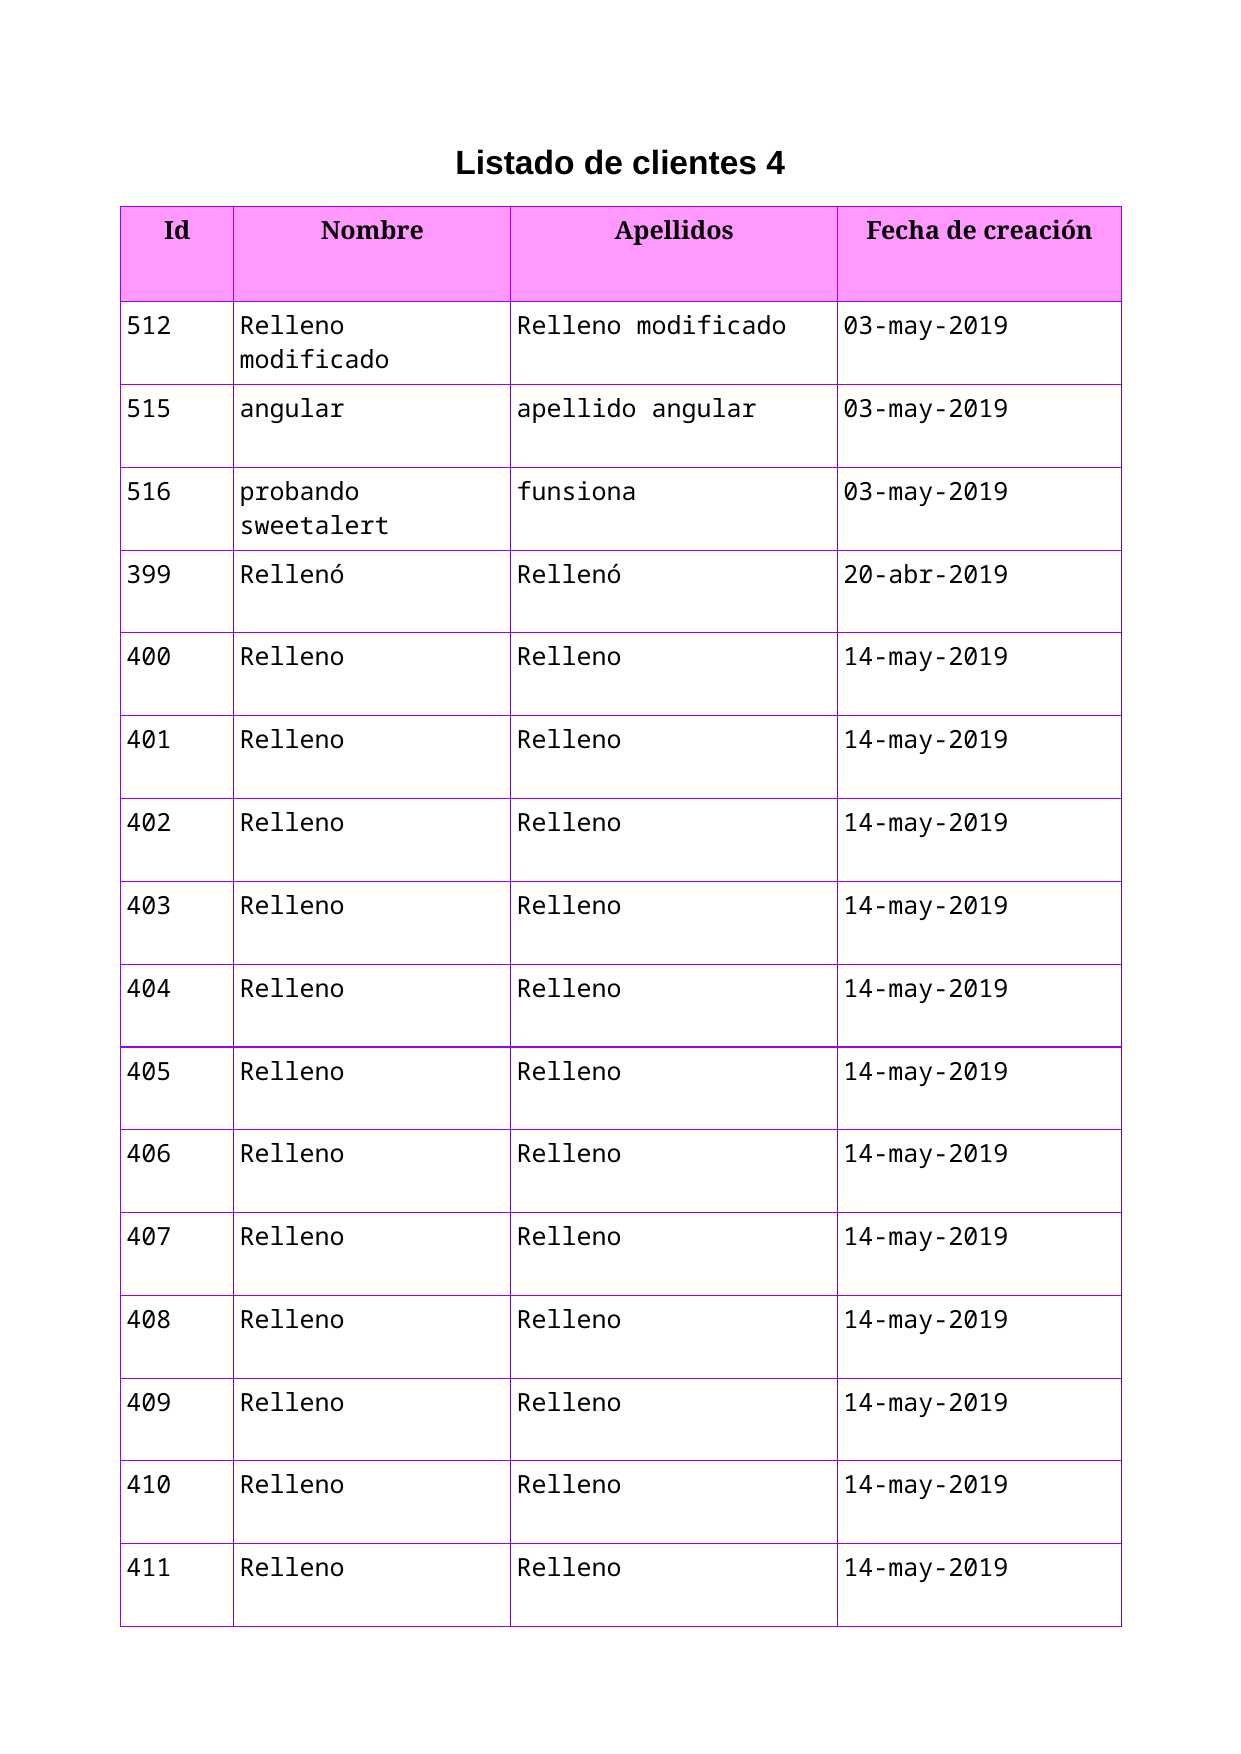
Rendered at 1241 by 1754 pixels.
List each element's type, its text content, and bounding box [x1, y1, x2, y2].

table_cell Rellenó [234, 551, 510, 632]
table_cell 399 [121, 551, 233, 632]
table_cell Relleno [511, 799, 837, 881]
table_cell Relleno [234, 1461, 510, 1543]
table_cell 410 [121, 1461, 233, 1543]
table_cell 516 [121, 468, 233, 549]
table_cell 14-may-2019 [838, 1461, 1121, 1543]
table_cell 408 [121, 1296, 233, 1378]
table_cell 405 [121, 1048, 233, 1129]
table_cell Relleno [234, 1213, 510, 1295]
table_cell Relleno [511, 1213, 837, 1295]
table_cell 14-may-2019 [838, 882, 1121, 963]
table_cell 14-may-2019 [838, 1048, 1121, 1129]
table_cell [1122, 1460, 1130, 1543]
table_cell Relleno [511, 1461, 837, 1543]
table_cell Relleno [511, 716, 837, 798]
table_cell 515 [121, 385, 233, 467]
table_cell [1122, 550, 1130, 632]
table_cell 512 [121, 302, 233, 384]
table_cell [1122, 881, 1130, 963]
table_cell Relleno [511, 1296, 837, 1378]
table_cell apellido angular [511, 385, 837, 467]
table_cell Relleno [234, 799, 510, 881]
table_header Id [121, 207, 233, 301]
table_cell 03-may-2019 [838, 302, 1121, 384]
table_cell Relleno [234, 1544, 510, 1626]
table_cell 14-may-2019 [838, 1379, 1121, 1460]
table_cell 411 [121, 1544, 233, 1626]
table_cell 400 [121, 633, 233, 715]
table_cell Rellenó [511, 551, 837, 632]
table_cell 409 [121, 1379, 233, 1460]
table_cell 14-may-2019 [838, 716, 1121, 798]
table_cell Relleno [234, 882, 510, 963]
table_cell 402 [121, 799, 233, 881]
table_cell [1122, 964, 1130, 1046]
table_cell 20-abr-2019 [838, 551, 1121, 632]
table_cell 404 [121, 965, 233, 1046]
table_cell probando sweetalert [234, 468, 510, 549]
table_cell Relleno [234, 716, 510, 798]
table_cell 03-may-2019 [838, 468, 1121, 549]
table_cell 14-may-2019 [838, 1213, 1121, 1295]
table_cell [1122, 1212, 1130, 1295]
table_cell 401 [121, 716, 233, 798]
table_cell angular [234, 385, 510, 467]
table_cell [1122, 1378, 1130, 1460]
table_cell 406 [121, 1130, 233, 1212]
table_cell 14-may-2019 [838, 799, 1121, 881]
table_cell 14-may-2019 [838, 1544, 1121, 1626]
table_cell funsiona [511, 468, 837, 549]
table_cell Relleno [234, 965, 510, 1046]
table_cell Relleno [234, 1296, 510, 1378]
table_cell Relleno [234, 1379, 510, 1460]
table_cell 14-may-2019 [838, 965, 1121, 1046]
table_cell [1122, 384, 1130, 467]
table_cell 407 [121, 1213, 233, 1295]
table_cell [1122, 1543, 1130, 1626]
table_cell Relleno [234, 1130, 510, 1212]
table_cell Relleno [511, 1130, 837, 1212]
table_cell Relleno modificado [511, 302, 837, 384]
table_cell Relleno [511, 1048, 837, 1129]
table_cell [1122, 798, 1130, 881]
table_cell [1122, 301, 1130, 384]
table_cell Relleno [511, 1379, 837, 1460]
table_cell [1122, 467, 1130, 549]
table_cell [1122, 1046, 1130, 1129]
table_cell 403 [121, 882, 233, 963]
table_cell 14-may-2019 [838, 633, 1121, 715]
table_cell [1122, 715, 1130, 798]
table_cell [1122, 1129, 1130, 1212]
table_header [1122, 206, 1130, 301]
table_cell [1122, 632, 1130, 715]
table_cell Relleno [234, 633, 510, 715]
table_cell 14-may-2019 [838, 1296, 1121, 1378]
table_cell 14-may-2019 [838, 1130, 1121, 1212]
table_cell Relleno [511, 882, 837, 963]
subtitle Listado de clientes 4 [118, 143, 1122, 182]
table_header Apellidos [511, 207, 837, 301]
table_cell Relleno [234, 1048, 510, 1129]
table_header Nombre [234, 207, 510, 301]
table_cell Relleno modificado [234, 302, 510, 384]
table_cell Relleno [511, 965, 837, 1046]
table_header Fecha de creación [838, 207, 1121, 301]
table_cell Relleno [511, 633, 837, 715]
table_cell [1122, 1295, 1130, 1378]
table_cell Relleno [511, 1544, 837, 1626]
table_cell 03-may-2019 [838, 385, 1121, 467]
